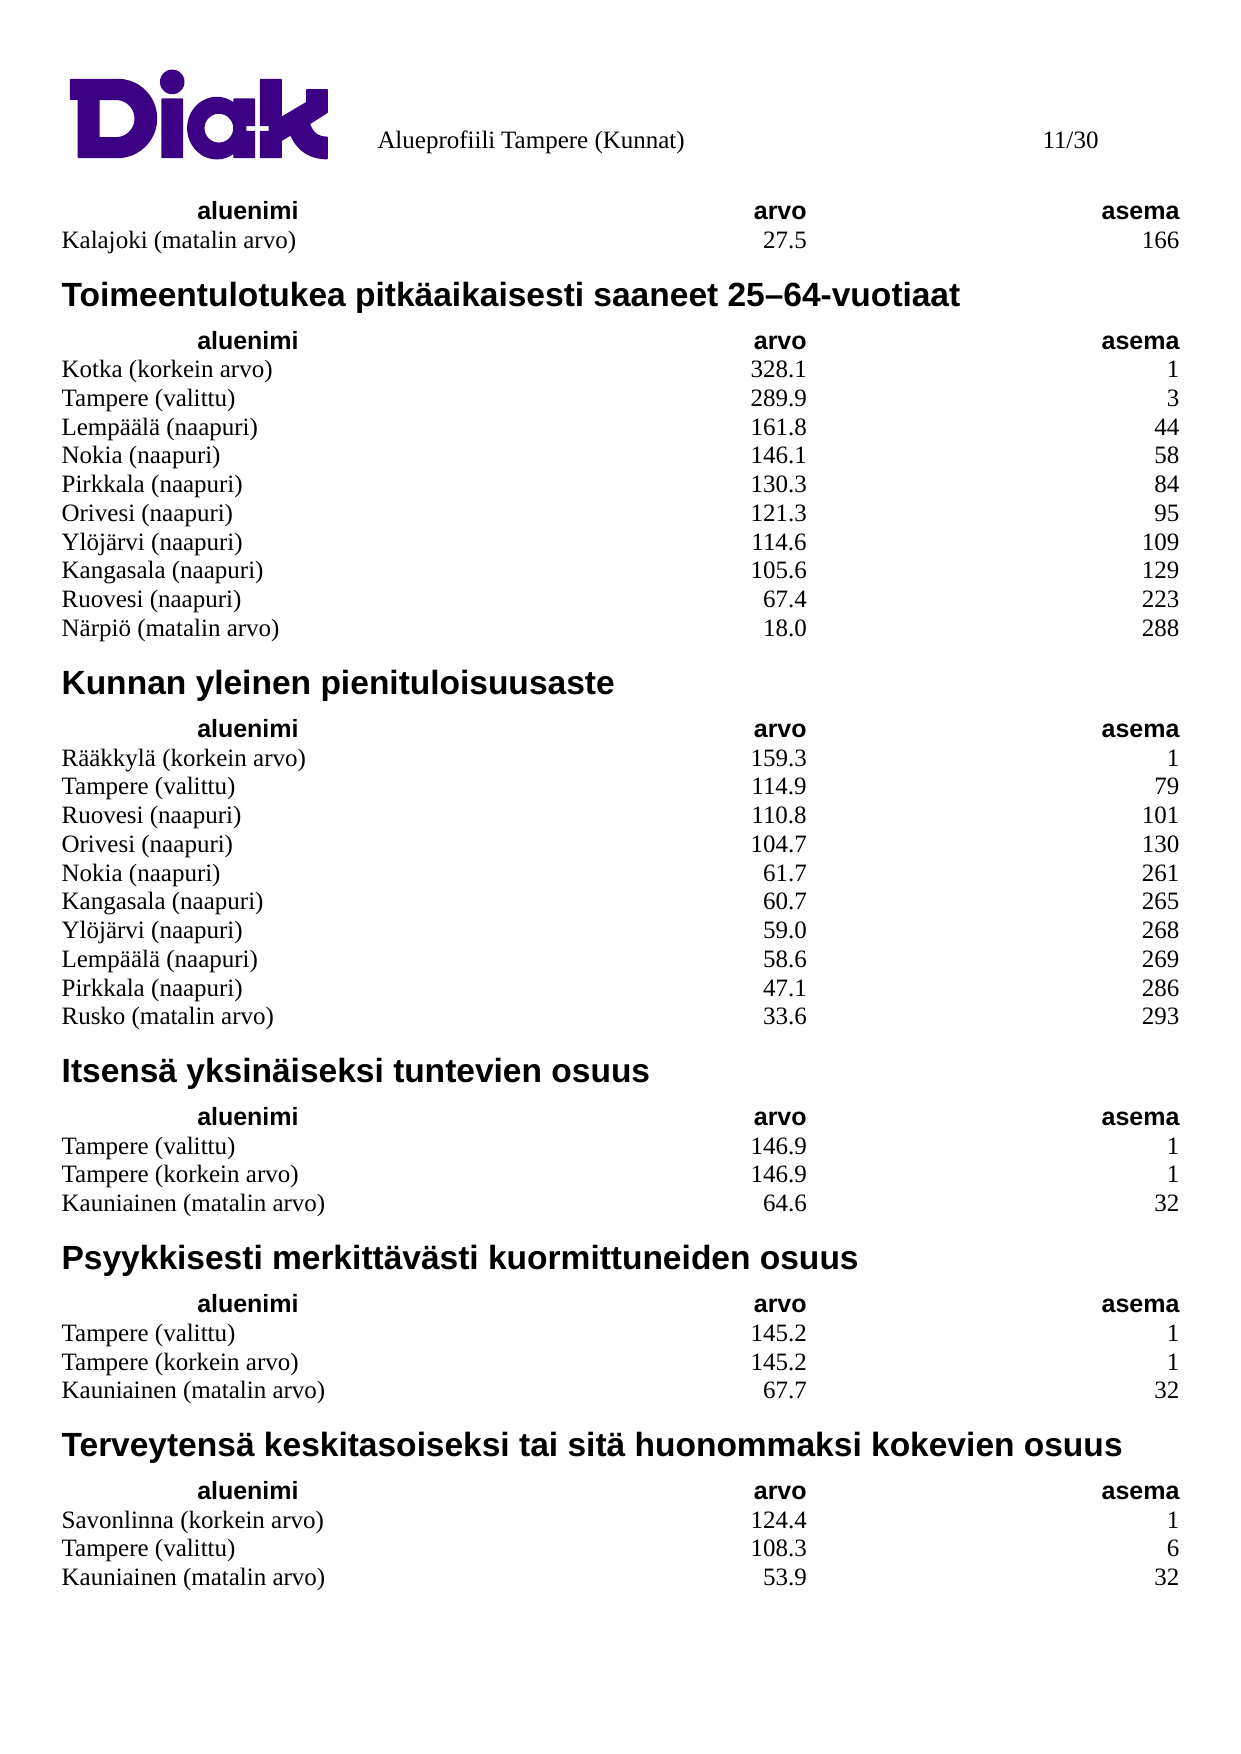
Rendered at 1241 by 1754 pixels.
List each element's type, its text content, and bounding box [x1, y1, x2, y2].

table_cell 146.1 [434, 441, 806, 469]
table_header arvo [434, 326, 806, 354]
table_cell 1 [806, 1131, 1179, 1159]
table_cell 130 [806, 829, 1179, 858]
table_cell Pirkkala (naapuri) [61, 973, 434, 1001]
table_cell 130.3 [434, 469, 806, 498]
table_header asema [806, 326, 1179, 354]
table_cell Tampere (korkein arvo) [61, 1347, 434, 1375]
table_cell 1 [806, 743, 1179, 771]
table_cell 109 [806, 527, 1179, 556]
table_cell Tampere (valittu) [61, 1131, 434, 1159]
table_cell 95 [806, 498, 1179, 527]
table_cell 261 [806, 858, 1179, 886]
table_cell 47.1 [434, 973, 806, 1001]
table_cell Kotka (korkein arvo) [61, 354, 434, 383]
table_cell Tampere (valittu) [61, 1534, 434, 1562]
table_cell 166 [806, 225, 1179, 254]
table_header arvo [434, 1289, 806, 1318]
table_cell Rääkkylä (korkein arvo) [61, 743, 434, 771]
table_cell 114.9 [434, 771, 806, 800]
table_cell 108.3 [434, 1534, 806, 1562]
table_cell 1 [806, 1347, 1179, 1375]
table_cell Tampere (valittu) [61, 771, 434, 800]
table_cell 265 [806, 886, 1179, 915]
table_cell 32 [806, 1562, 1179, 1591]
table_cell Ylöjärvi (naapuri) [61, 527, 434, 556]
table_cell Tampere (valittu) [61, 383, 434, 412]
table_cell 161.8 [434, 412, 806, 441]
table_cell 6 [806, 1534, 1179, 1562]
table_cell Pirkkala (naapuri) [61, 469, 434, 498]
table_header aluenimi [61, 1289, 434, 1318]
table_cell 3 [806, 383, 1179, 412]
table_cell 289.9 [434, 383, 806, 412]
table_cell 104.7 [434, 829, 806, 858]
table_cell 124.4 [434, 1505, 806, 1533]
table_cell 58 [806, 441, 1179, 469]
table_cell 84 [806, 469, 1179, 498]
table_cell 146.9 [434, 1131, 806, 1159]
subtitle Itsensä yksinäiseksi tuntevien osuus [61, 1051, 1179, 1089]
table_cell 67.4 [434, 584, 806, 613]
table_cell Lempäälä (naapuri) [61, 412, 434, 441]
table_cell 64.6 [434, 1188, 806, 1217]
table_cell Nokia (naapuri) [61, 441, 434, 469]
table_header asema [806, 196, 1179, 225]
table_header asema [806, 1102, 1179, 1131]
subtitle Toimeentulotukea pitkäaikaisesti saaneet 25–64-vuotiaat [61, 274, 1179, 313]
table_cell 110.8 [434, 800, 806, 829]
table_cell 1 [806, 354, 1179, 383]
table_cell 79 [806, 771, 1179, 800]
subtitle Kunnan yleinen pienituloisuusaste [61, 663, 1179, 701]
table_cell 159.3 [434, 743, 806, 771]
table_header arvo [434, 1102, 806, 1131]
table_cell 129 [806, 556, 1179, 584]
table_cell Tampere (valittu) [61, 1318, 434, 1347]
table_cell 145.2 [434, 1347, 806, 1375]
table_cell Tampere (korkein arvo) [61, 1160, 434, 1188]
table_cell 61.7 [434, 858, 806, 886]
table_cell 328.1 [434, 354, 806, 383]
table_cell Kangasala (naapuri) [61, 886, 434, 915]
table_cell Orivesi (naapuri) [61, 498, 434, 527]
table_cell 58.6 [434, 944, 806, 973]
table_header aluenimi [61, 326, 434, 354]
table_cell 223 [806, 584, 1179, 613]
table_cell 60.7 [434, 886, 806, 915]
table_cell 121.3 [434, 498, 806, 527]
table_cell 146.9 [434, 1160, 806, 1188]
table_cell 53.9 [434, 1562, 806, 1591]
table_cell 145.2 [434, 1318, 806, 1347]
table_cell Ylöjärvi (naapuri) [61, 915, 434, 944]
table_header aluenimi [61, 196, 434, 225]
table_cell Ruovesi (naapuri) [61, 800, 434, 829]
table_cell 67.7 [434, 1375, 806, 1404]
table_cell 44 [806, 412, 1179, 441]
table_cell 1 [806, 1318, 1179, 1347]
table_cell Kauniainen (matalin arvo) [61, 1375, 434, 1404]
table_cell Ruovesi (naapuri) [61, 584, 434, 613]
table_cell 101 [806, 800, 1179, 829]
table_header aluenimi [61, 1102, 434, 1131]
table_cell 59.0 [434, 915, 806, 944]
table_header arvo [434, 714, 806, 743]
table_cell 269 [806, 944, 1179, 973]
table_header aluenimi [61, 714, 434, 743]
subtitle Terveytensä keskitasoiseksi tai sitä huonommaksi kokevien osuus [61, 1425, 1179, 1463]
table_cell 1 [806, 1160, 1179, 1188]
table_cell Kauniainen (matalin arvo) [61, 1188, 434, 1217]
table_cell Kauniainen (matalin arvo) [61, 1562, 434, 1591]
table_cell 18.0 [434, 613, 806, 642]
table_cell 33.6 [434, 1001, 806, 1030]
table_cell 1 [806, 1505, 1179, 1533]
table_cell 32 [806, 1188, 1179, 1217]
table_cell Kangasala (naapuri) [61, 556, 434, 584]
table_cell Lempäälä (naapuri) [61, 944, 434, 973]
table_cell 114.6 [434, 527, 806, 556]
table_cell 268 [806, 915, 1179, 944]
table_cell 293 [806, 1001, 1179, 1030]
table_cell Orivesi (naapuri) [61, 829, 434, 858]
table_cell Nokia (naapuri) [61, 858, 434, 886]
table_header asema [806, 1476, 1179, 1505]
table_header aluenimi [61, 1476, 434, 1505]
table_cell Rusko (matalin arvo) [61, 1001, 434, 1030]
table_cell 286 [806, 973, 1179, 1001]
table_header asema [806, 714, 1179, 743]
subtitle Psyykkisesti merkittävästi kuormittuneiden osuus [61, 1238, 1179, 1277]
table_header arvo [434, 1476, 806, 1505]
table_header arvo [434, 196, 806, 225]
table_cell Kalajoki (matalin arvo) [61, 225, 434, 254]
table_cell 27.5 [434, 225, 806, 254]
table_cell 288 [806, 613, 1179, 642]
table_cell Närpiö (matalin arvo) [61, 613, 434, 642]
table_cell 105.6 [434, 556, 806, 584]
table_header asema [806, 1289, 1179, 1318]
table_cell 32 [806, 1375, 1179, 1404]
table_cell Savonlinna (korkein arvo) [61, 1505, 434, 1533]
